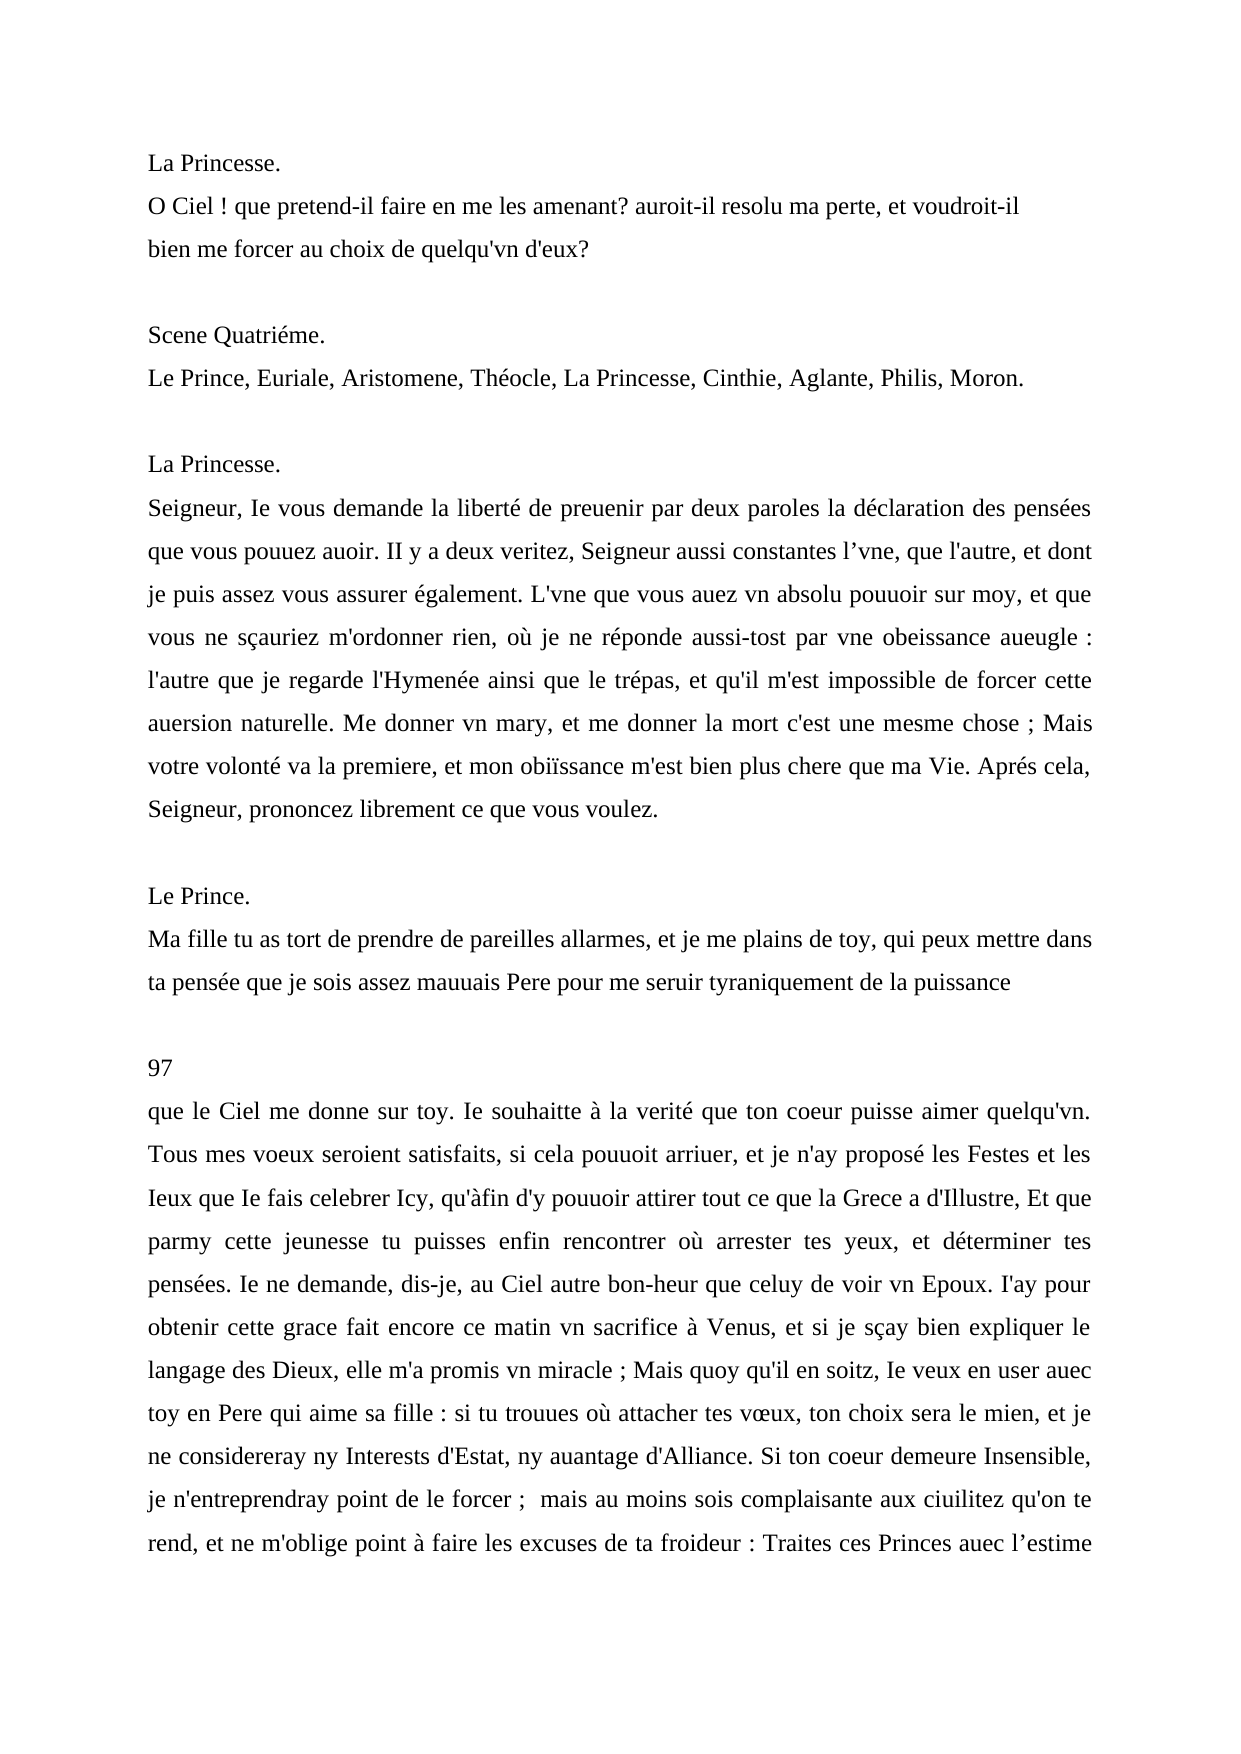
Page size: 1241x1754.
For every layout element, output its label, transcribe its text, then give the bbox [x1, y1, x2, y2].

text Le Prince. [148, 881, 1093, 909]
text Seigneur, Ie vous demande la liberté de preuenir par deux paroles la déclaration des pensées que vous pouuez auoir. II y a deux veritez, Seigneur aussi constantes l’vne, que l'autre, et dont je puis assez vous assurer également. L'vne que vous auez vn absolu pouuoir sur moy, et que vous ne sçauriez m'ordonner rien, où je ne réponde aussi-tost par vne obeissance aueugle : l'autre que je regarde l'Hymenée ainsi que le trépas, et qu'il m'est impossible de forcer cette auersion naturelle. Me donner vn mary, et me donner la mort c'est une mesme chose ; Mais votre volonté va la premiere, et mon obiïssance m'est bien plus chere que ma Vie. Aprés cela, Seigneur, prononcez librement ce que vous voulez. [148, 493, 1093, 823]
text que le Ciel me donne sur toy. Ie souhaitte à la verité que ton coeur puisse aimer quelqu'vn. Tous mes voeux seroient satisfaits, si cela pouuoit arriuer, et je n'ay proposé les Festes et les Ieux que Ie fais celebrer Icy, qu'àfin d'y pouuoir attirer tout ce que la Grece a d'Illustre, Et que parmy cette jeunesse tu puisses enfin rencontrer où arrester tes yeux, et déterminer tes pensées. Ie ne demande, dis-je, au Ciel autre bon-heur que celuy de voir vn Epoux. I'ay pour obtenir cette grace fait encore ce matin vn sacrifice à Venus, et si je sçay bien expliquer le langage des Dieux, elle m'a promis vn miracle ; Mais quoy qu'il en soitz, Ie veux en user auec toy en Pere qui aime sa fille : si tu trouues où attacher tes vœux, ton choix sera le mien, et je ne considereray ny Interests d'Estat, ny auantage d'Alliance. Si ton coeur demeure Insensible, je n'entreprendray point de le forcer ; mais au moins sois complaisante aux ciuilitez qu'on te rend, et ne m'oblige point à faire les excuses de ta froideur : Traites ces Princes auec l’estime [148, 1096, 1093, 1556]
text O Ciel ! que pretend-il faire en me les amenant? auroit-il resolu ma perte, et voudroit-il [148, 191, 1093, 219]
text Scene Quatriéme. [148, 320, 1093, 349]
text La Princesse. [148, 148, 1093, 176]
text bien me forcer au choix de quelqu'vn d'eux? [148, 234, 1093, 263]
text La Princesse. [148, 449, 1093, 478]
text 97 [148, 1053, 1093, 1082]
text Le Prince, Euriale, Aristomene, Théocle, La Princesse, Cinthie, Aglante, Philis, Moron. [148, 363, 1093, 392]
text Ma fille tu as tort de prendre de pareilles allarmes, et je me plains de toy, qui peux mettre dans ta pensée que je sois assez mauuais Pere pour me seruir tyraniquement de la puissance [148, 924, 1093, 996]
